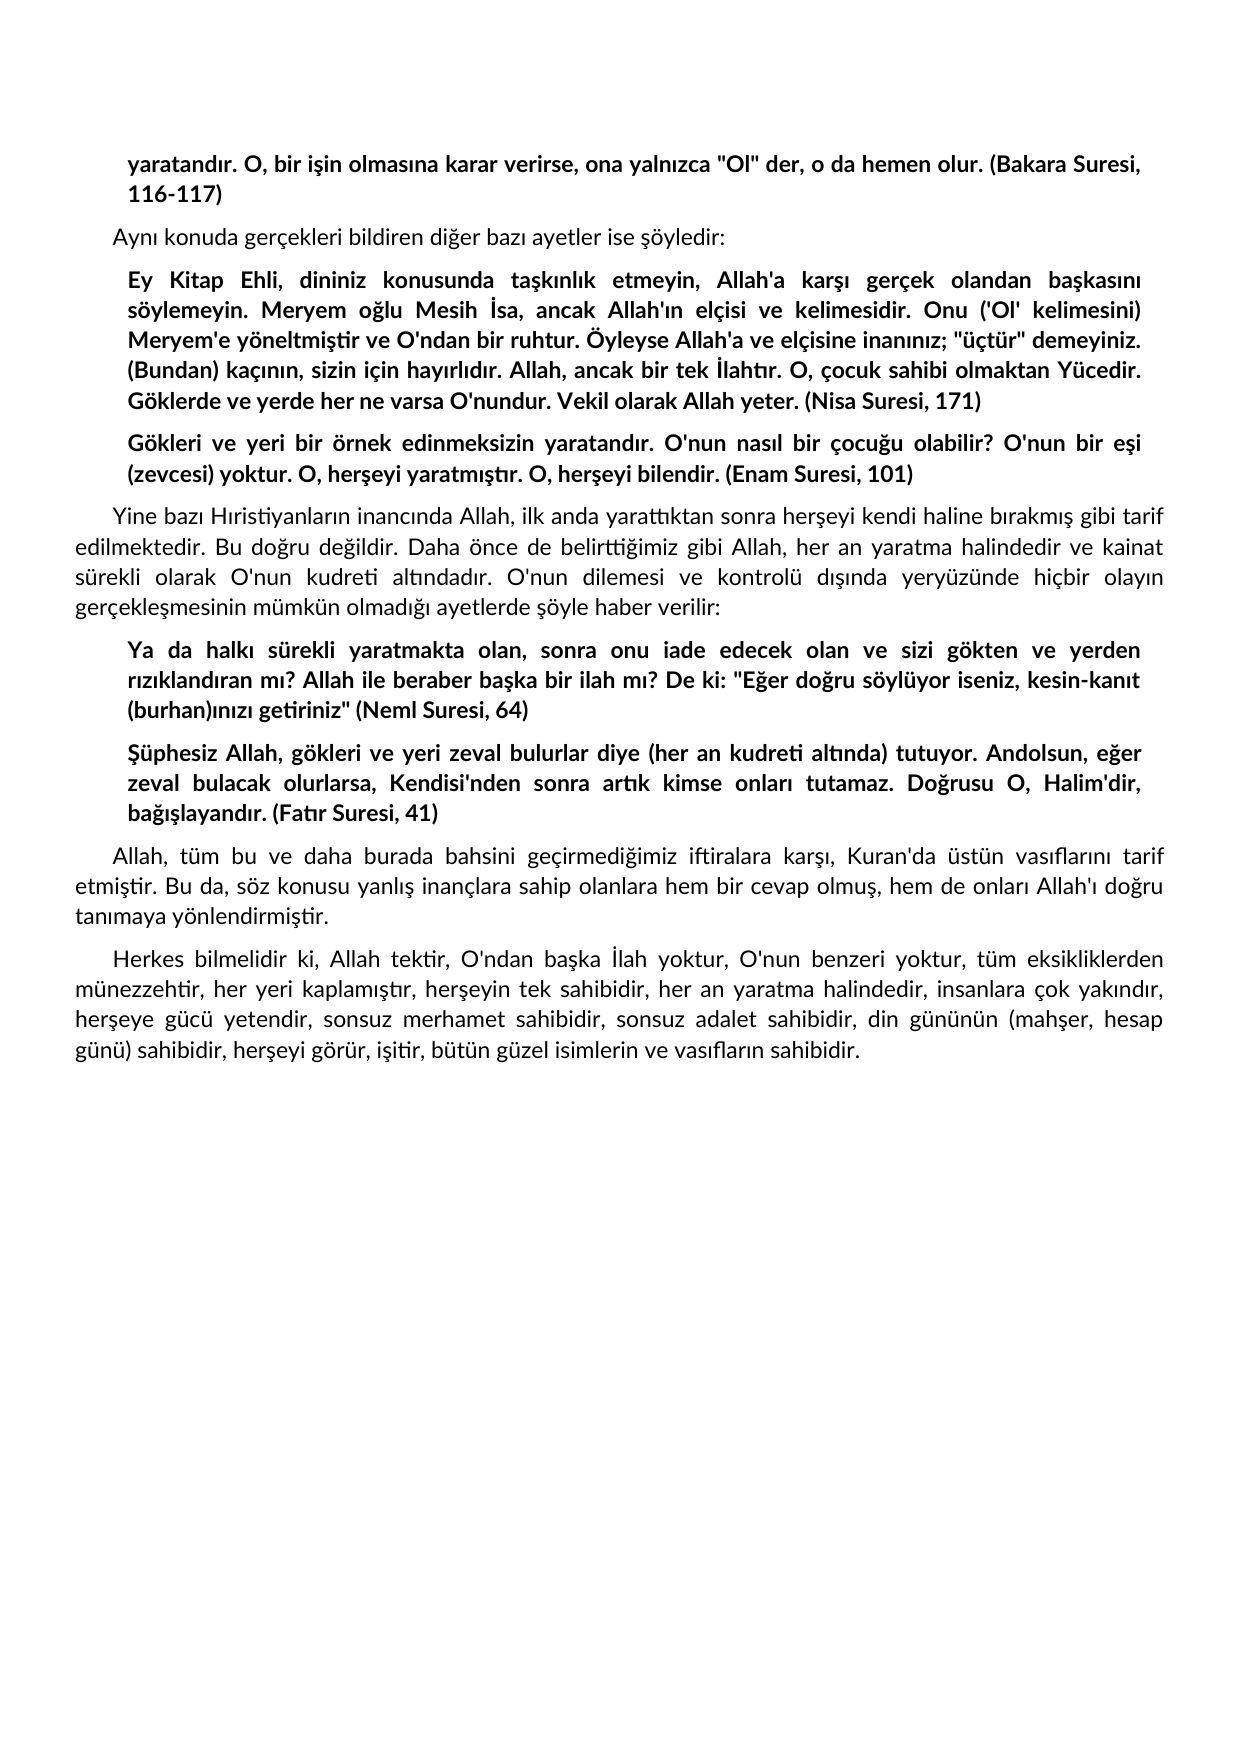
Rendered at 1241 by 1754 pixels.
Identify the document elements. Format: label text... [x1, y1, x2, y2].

text Şüphesiz Allah, gökleri ve yeri zeval bulurlar diye (her an kudreti altında) tutuyor. Andolsun, eğer zeval bulacak olurlarsa, Kendisi'nden sonra artık kimse onları tutamaz. Doğrusu O, Halim'dir, bağışlayandır. (Fatır Suresi, 41) [127, 738, 1143, 826]
text Allah, tüm bu ve daha burada bahsini geçirmediğimiz iftiralara karşı, Kuran'da üstün vasıflarını tarif etmiştir. Bu da, söz konusu yanlış inançlara sahip olanlara hem bir cevap olmuş, hem de onları Allah'ı doğru tanımaya yönlendirmiştir. [75, 842, 1165, 929]
text yaratandır. O, bir işin olmasına karar verirse, ona yalnızca "Ol" der, o da hemen olur. (Bakara Suresi, 116-117) [127, 150, 1143, 208]
text Ya da halkı sürekli yaratmakta olan, sonra onu iade edecek olan ve sizi gökten ve yerden rızıklandıran mı? Allah ile beraber başka bir ilah mı? De ki: "Eğer doğru söylüyor iseniz, kesin-kanıt (burhan)ınızı getiriniz" (Neml Suresi, 64) [127, 635, 1143, 723]
text Aynı konuda gerçekleri bildiren diğer bazı ayetler ise şöyledir: [75, 223, 1165, 250]
text Herkes bilmelidir ki, Allah tektir, O'ndan başka İlah yoktur, O'nun benzeri yoktur, tüm eksikliklerden münezzehtir, her yeri kaplamıştır, herşeyin tek sahibidir, her an yaratma halindedir, insanlara çok yakındır, herşeye gücü yetendir, sonsuz merhamet sahibidir, sonsuz adalet sahibidir, din gününün (mahşer, hesap günü) sahibidir, herşeyi görür, işitir, bütün güzel isimlerin ve vasıfların sahibidir. [75, 945, 1165, 1063]
text Ey Kitap Ehli, dininiz konusunda taşkınlık etmeyin, Allah'a karşı gerçek olandan başkasını söylemeyin. Meryem oğlu Mesih İsa, ancak Allah'ın elçisi ve kelimesidir. Onu ('Ol' kelimesini) Meryem'e yöneltmiştir ve O'ndan bir ruhtur. Öyleyse Allah'a ve elçisine inanınız; "üçtür" demeyiniz. (Bundan) kaçının, sizin için hayırlıdır. Allah, ancak bir tek İlahtır. O, çocuk sahibi olmaktan Yücedir. Göklerde ve yerde her ne varsa O'nundur. Vekil olarak Allah yeter. (Nisa Suresi, 171) [127, 266, 1143, 414]
text Yine bazı Hıristiyanların inancında Allah, ilk anda yarattıktan sonra herşeyi kendi haline bırakmış gibi tarif edilmektedir. Bu doğru değildir. Daha önce de belirttiğimiz gibi Allah, her an yaratma halindedir ve kainat sürekli olarak O'nun kudreti altındadır. O'nun dilemesi ve kontrolü dışında yeryüzünde hiçbir olayın gerçekleşmesinin mümkün olmadığı ayetlerde şöyle haber verilir: [75, 502, 1165, 620]
text Gökleri ve yeri bir örnek edinmeksizin yaratandır. O'nun nasıl bir çocuğu olabilir? O'nun bir eşi (zevcesi) yoktur. O, herşeyi yaratmıştır. O, herşeyi bilendir. (Enam Suresi, 101) [127, 429, 1143, 487]
